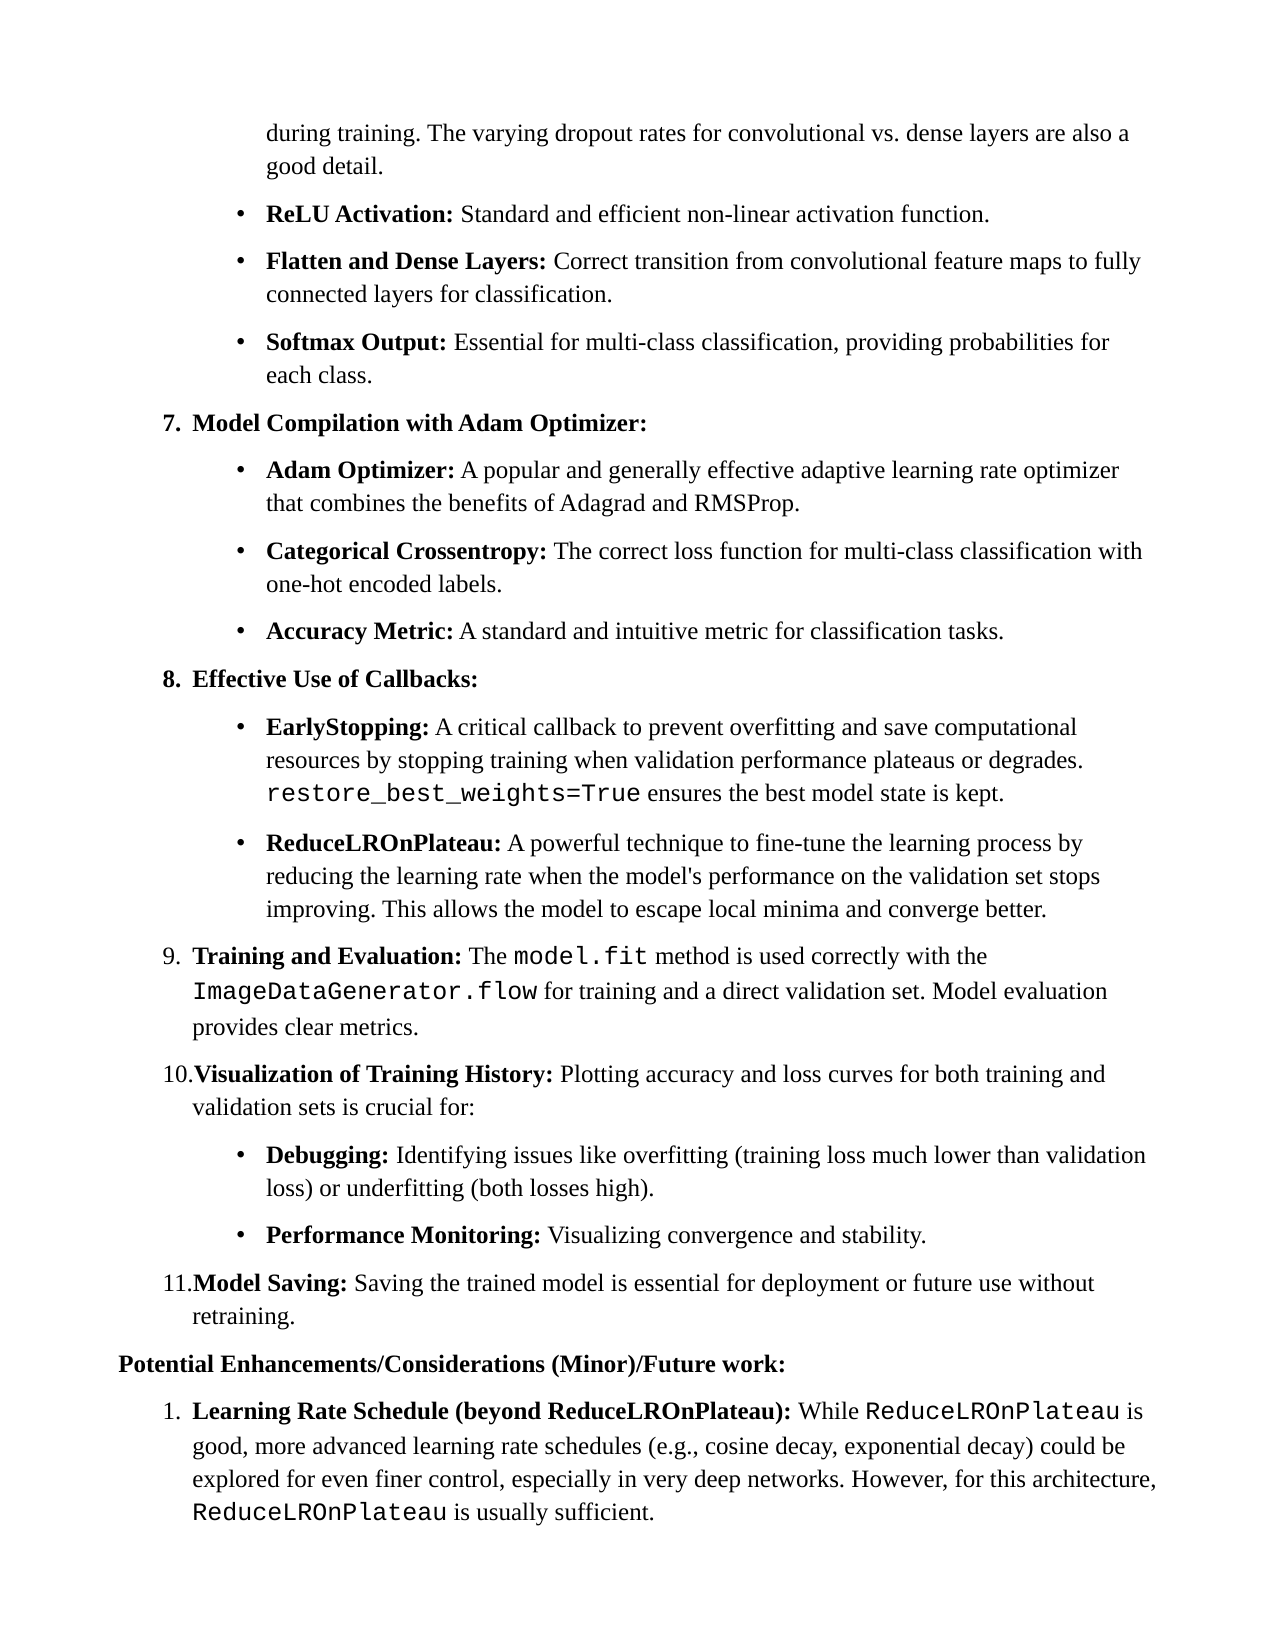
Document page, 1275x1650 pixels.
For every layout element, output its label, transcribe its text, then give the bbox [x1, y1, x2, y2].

list EarlyStopping: A critical callback to prevent overfitting and save computational resources by stopping training when validation performance plateaus or degrades. restore_best_weights=True ensures the best model state is kept. [236, 712, 1157, 808]
list Learning Rate Schedule (beyond ReduceLROnPlateau): While ReduceLROnPlateau is good, more advanced learning rate schedules (e.g., cosine decay, exponential decay) could be explored for even finer control, especially in very deep networks. However, for this architecture, ReduceLROnPlateau is usually sufficient. [162, 1396, 1157, 1528]
list Performance Monitoring: Visualizing convergence and stability. [236, 1220, 1157, 1249]
list Categorical Crossentropy: The correct loss function for multi-class classification with one-hot encoded labels. [236, 536, 1157, 598]
list Softmax Output: Essential for multi-class classification, providing probabilities for each class. [236, 327, 1157, 389]
list Training and Evaluation: The model.fit method is used correctly with the ImageDataGenerator.flow for training and a direct validation set. Model evaluation provides clear metrics. [162, 941, 1157, 1040]
list Model Saving: Saving the trained model is essential for deployment or future use without retraining. [162, 1268, 1157, 1330]
list Accuracy Metric: A standard and intuitive metric for classification tasks. [236, 616, 1157, 645]
list Effective Use of Callbacks: [162, 664, 1157, 693]
text Potential Enhancements/Considerations (Minor)/Future work: [118, 1349, 1157, 1377]
list ReduceLROnPlateau: A powerful technique to fine-tune the learning process by reducing the learning rate when the model's performance on the validation set stops improving. This allows the model to escape local minima and converge better. [236, 828, 1157, 922]
list during training. The varying dropout rates for convolutional vs. dense layers are also a good detail. [236, 118, 1157, 180]
list Model Compilation with Adam Optimizer: [162, 408, 1157, 436]
list Flatten and Dense Layers: Correct transition from convolutional feature maps to fully connected layers for classification. [236, 246, 1157, 308]
list ReLU Activation: Standard and efficient non-linear activation function. [236, 199, 1157, 227]
list Adam Optimizer: A popular and generally effective adaptive learning rate optimizer that combines the benefits of Adagrad and RMSProp. [236, 455, 1157, 517]
list Visualization of Training History: Plotting accuracy and loss curves for both training and validation sets is crucial for: [162, 1059, 1157, 1121]
list Debugging: Identifying issues like overfitting (training loss much lower than validation loss) or underfitting (both losses high). [236, 1140, 1157, 1202]
